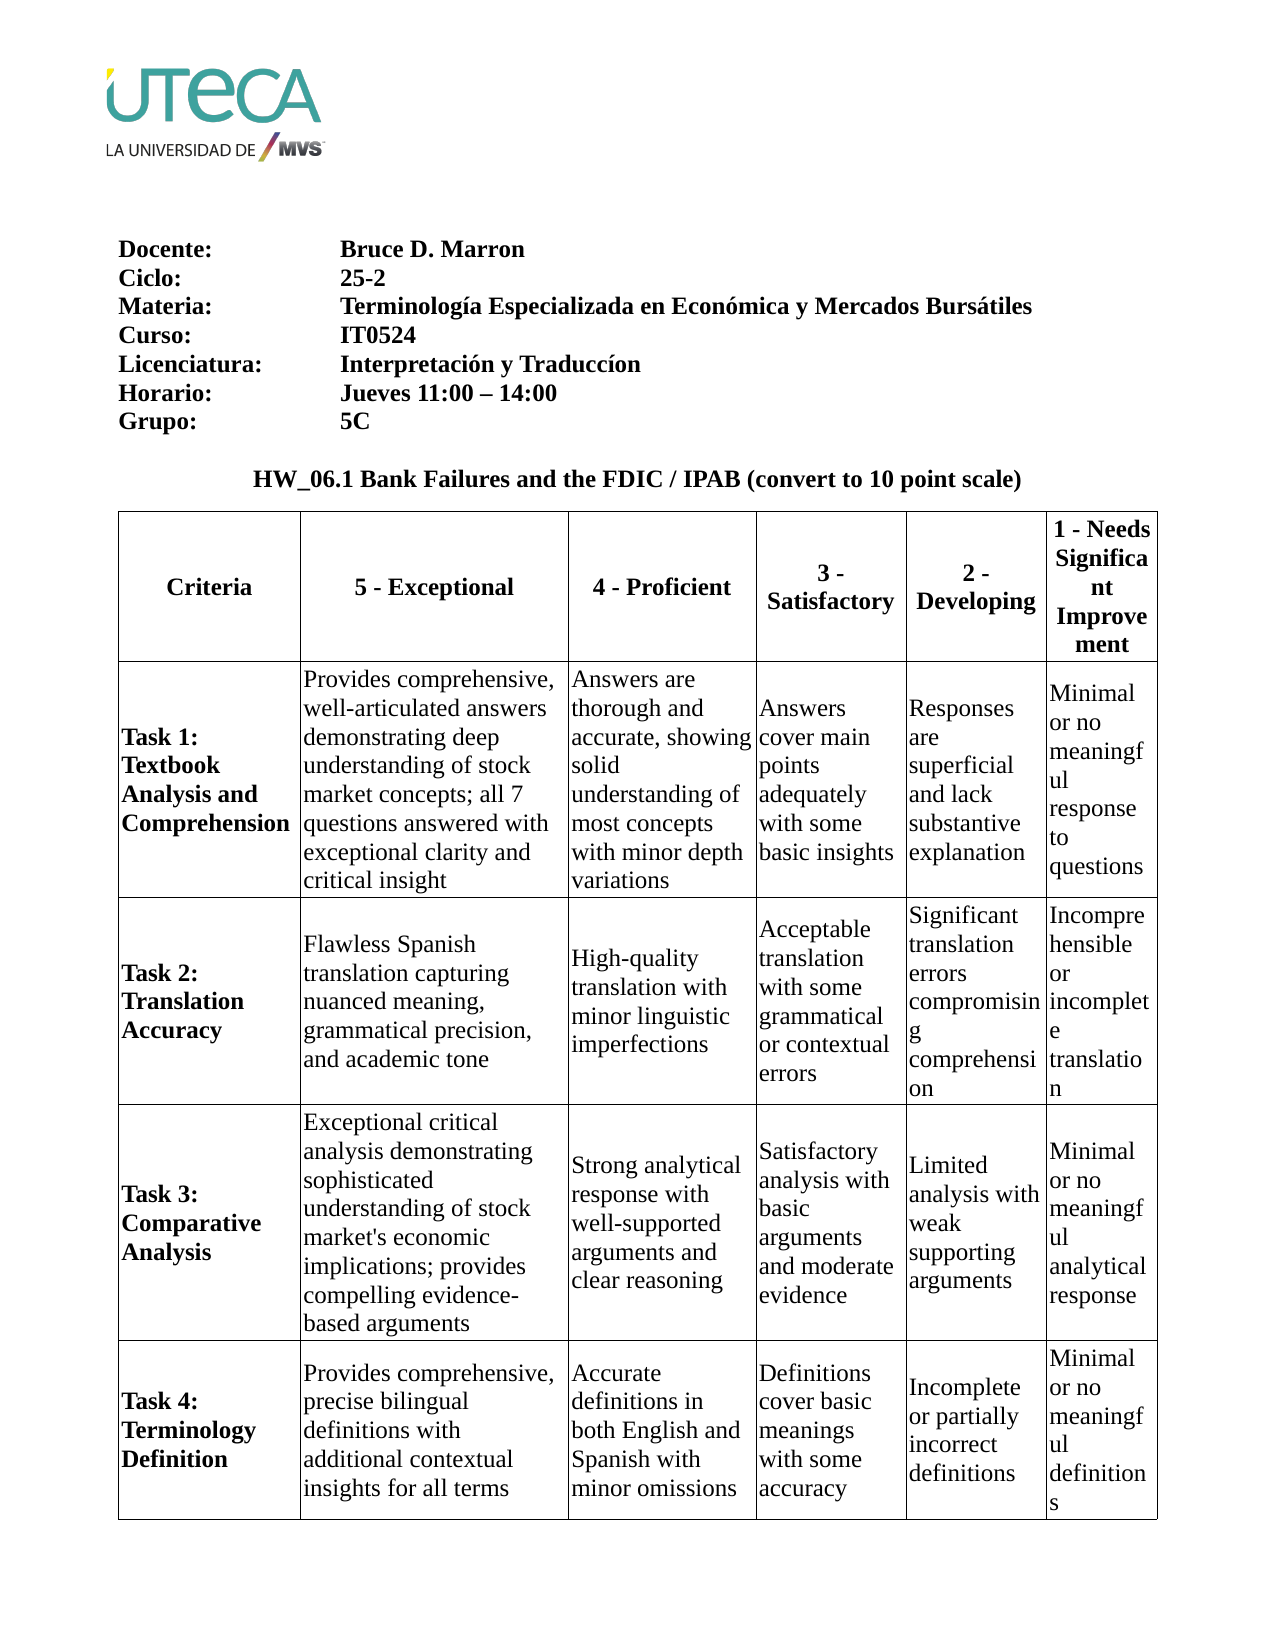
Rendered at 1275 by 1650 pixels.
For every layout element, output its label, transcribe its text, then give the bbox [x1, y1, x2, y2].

table_cell Task 2: Translation Accuracy [119, 898, 300, 1104]
table_cell Provides comprehensive, well-articulated answers demonstrating deep understanding of stock market concepts; all 7 questions answered with exceptional clarity and critical insight [301, 662, 568, 897]
text Materia: Terminología Especializada en Económica y Mercados Bursátiles [118, 291, 1157, 320]
table_cell Responses are superficial and lack substantive explanation [907, 662, 1046, 897]
table_cell Satisfactory analysis with basic arguments and moderate evidence [757, 1105, 906, 1340]
table_cell Provides comprehensive, precise bilingual definitions with additional contextual insights for all terms [301, 1341, 568, 1519]
table_header 2 - Developing [907, 512, 1046, 661]
table_cell Incomplete or partially incorrect definitions [907, 1341, 1046, 1519]
table_header 1 - Needs Significant Improvement [1047, 512, 1157, 661]
table_cell Incomprehensible or incomplete translation [1047, 898, 1157, 1104]
text Docente: Bruce D. Marron [118, 234, 1157, 263]
table_cell Task 4: Terminology Definition [119, 1341, 300, 1519]
table_cell Task 3: Comparative Analysis [119, 1105, 300, 1340]
table_cell Accurate definitions in both English and Spanish with minor omissions [569, 1341, 756, 1519]
text Ciclo: 25-2 [118, 263, 1157, 291]
text Horario: Jueves 11:00 – 14:00 [118, 378, 1157, 406]
picture [104, 64, 328, 166]
table_cell Exceptional critical analysis demonstrating sophisticated understanding of stock market's economic implications; provides compelling evidence-based arguments [301, 1105, 568, 1340]
table_cell Answers cover main points adequately with some basic insights [757, 662, 906, 897]
table_cell Acceptable translation with some grammatical or contextual errors [757, 898, 906, 1104]
table_cell Task 1: Textbook Analysis and Comprehension [119, 662, 300, 897]
table_cell High-quality translation with minor linguistic imperfections [569, 898, 756, 1104]
text Curso: IT0524 [118, 320, 1157, 349]
table_header Criteria [119, 512, 300, 661]
table_header 4 - Proficient [569, 512, 756, 661]
table_cell Significant translation errors compromising comprehension [907, 898, 1046, 1104]
table_cell Minimal or no meaningful definitions [1047, 1341, 1157, 1519]
table_cell Definitions cover basic meanings with some accuracy [757, 1341, 906, 1519]
table_cell Limited analysis with weak supporting arguments [907, 1105, 1046, 1340]
text HW_06.1 Bank Failures and the FDIC / IPAB (convert to 10 point scale) [118, 464, 1157, 493]
table_cell Minimal or no meaningful response to questions [1047, 662, 1157, 897]
table_cell Answers are thorough and accurate, showing solid understanding of most concepts with minor depth variations [569, 662, 756, 897]
table_cell Flawless Spanish translation capturing nuanced meaning, grammatical precision, and academic tone [301, 898, 568, 1104]
text Grupo: 5C [118, 406, 1157, 435]
text Licenciatura: Interpretación y Traduccíon [118, 349, 1157, 378]
table_header 5 - Exceptional [301, 512, 568, 661]
table_cell Minimal or no meaningful analytical response [1047, 1105, 1157, 1340]
table_cell Strong analytical response with well-supported arguments and clear reasoning [569, 1105, 756, 1340]
table_header 3 - Satisfactory [757, 512, 906, 661]
